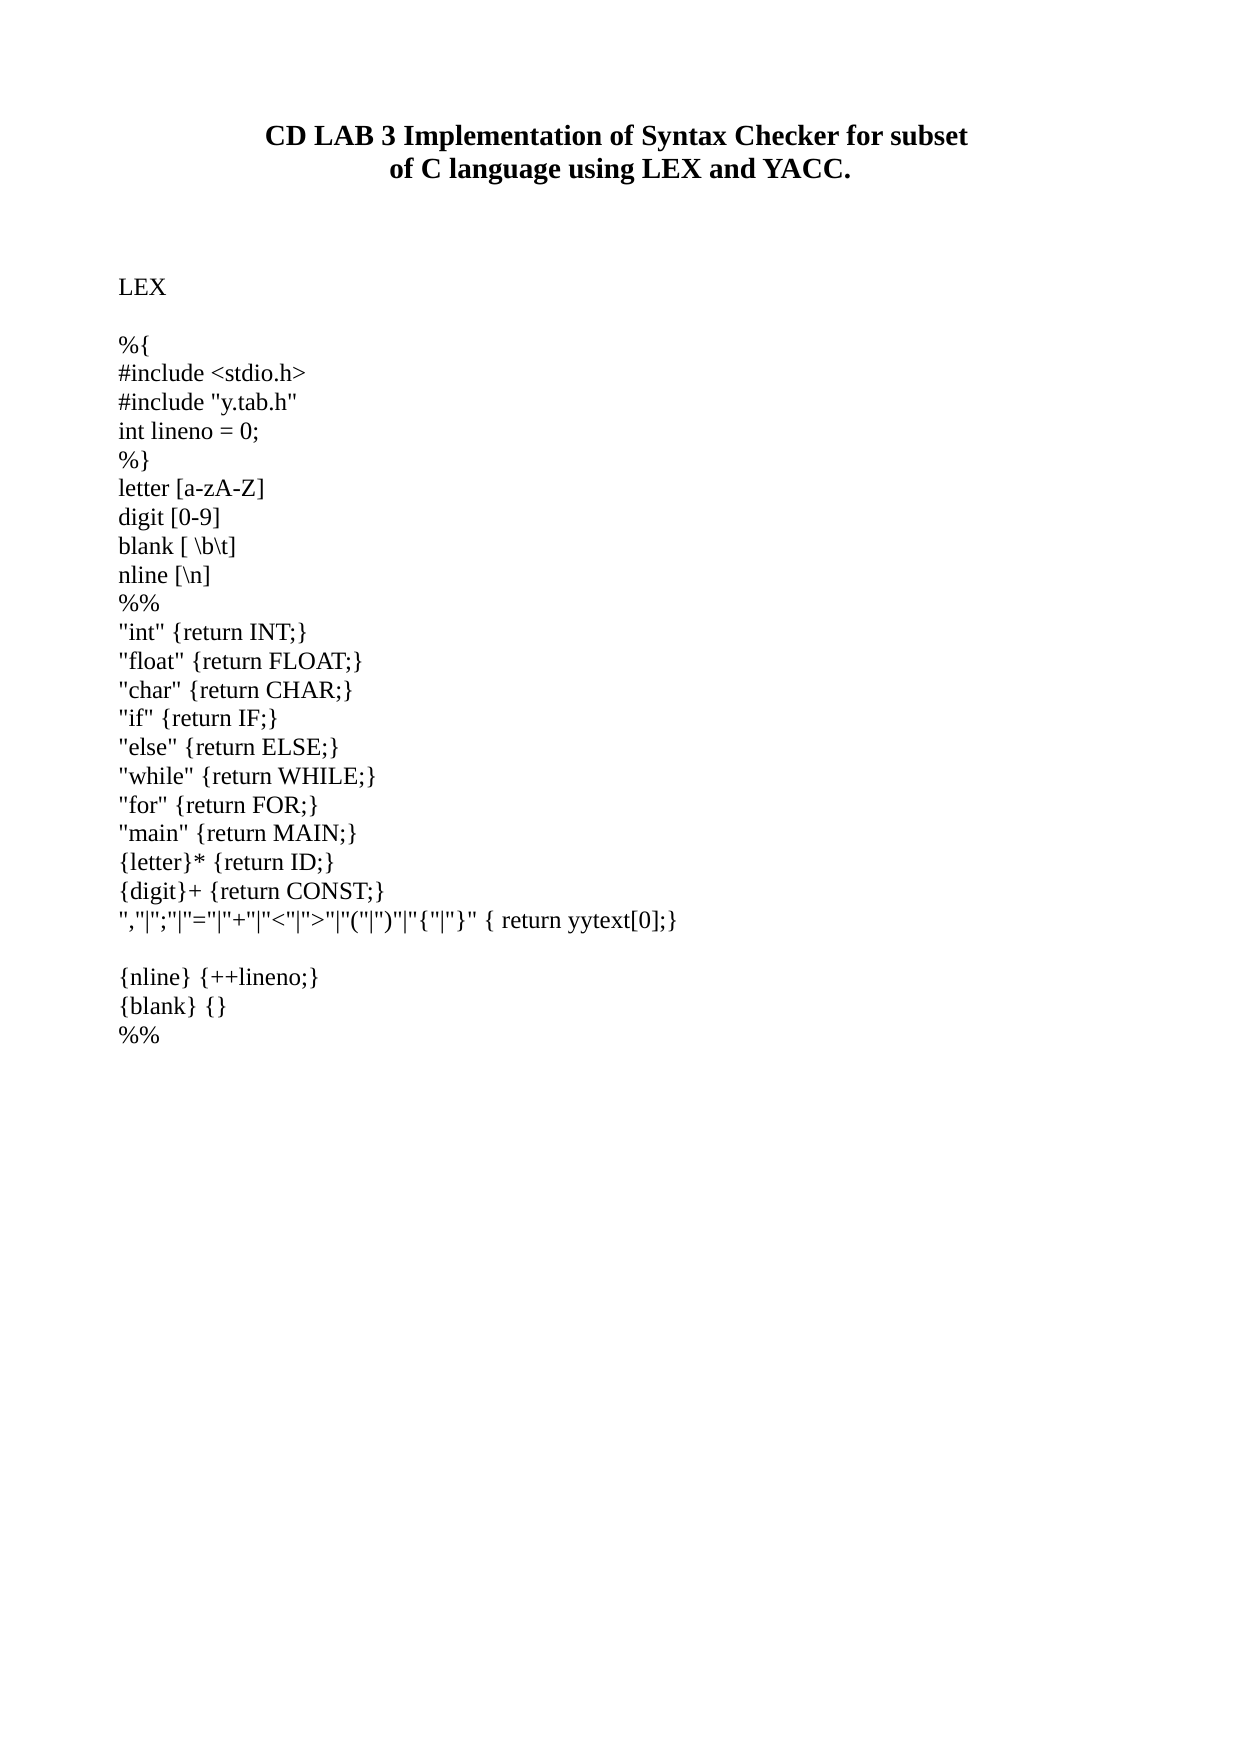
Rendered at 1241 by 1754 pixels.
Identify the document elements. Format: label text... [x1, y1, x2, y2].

text blank [ \b\t] [118, 531, 1122, 560]
text {digit}+ {return CONST;} [118, 876, 1122, 905]
text %} [118, 445, 1122, 473]
text {nline} {++lineno;} [118, 962, 1122, 991]
text digit [0-9] [118, 502, 1122, 531]
text {blank} {} [118, 991, 1122, 1020]
text #include <stdio.h> [118, 358, 1122, 387]
text "char" {return CHAR;} [118, 675, 1122, 703]
text #include "y.tab.h" [118, 387, 1122, 416]
text letter [a-zA-Z] [118, 473, 1122, 502]
text "main" {return MAIN;} [118, 818, 1122, 847]
text LEX [118, 272, 1122, 301]
text "float" {return FLOAT;} [118, 646, 1122, 675]
text nline [\n] [118, 560, 1122, 588]
text "for" {return FOR;} [118, 790, 1122, 818]
text %% [118, 1020, 1122, 1048]
text {letter}* {return ID;} [118, 847, 1122, 876]
text "else" {return ELSE;} [118, 732, 1122, 761]
text %{ [118, 330, 1122, 358]
text "while" {return WHILE;} [118, 761, 1122, 790]
text %% [118, 588, 1122, 617]
text int lineno = 0; [118, 416, 1122, 445]
text ","|";"|"="|"+"|"<"|">"|"("|")"|"{"|"}" { return yytext[0];} [118, 905, 1122, 933]
text "int" {return INT;} [118, 617, 1122, 646]
text "if" {return IF;} [118, 703, 1122, 732]
